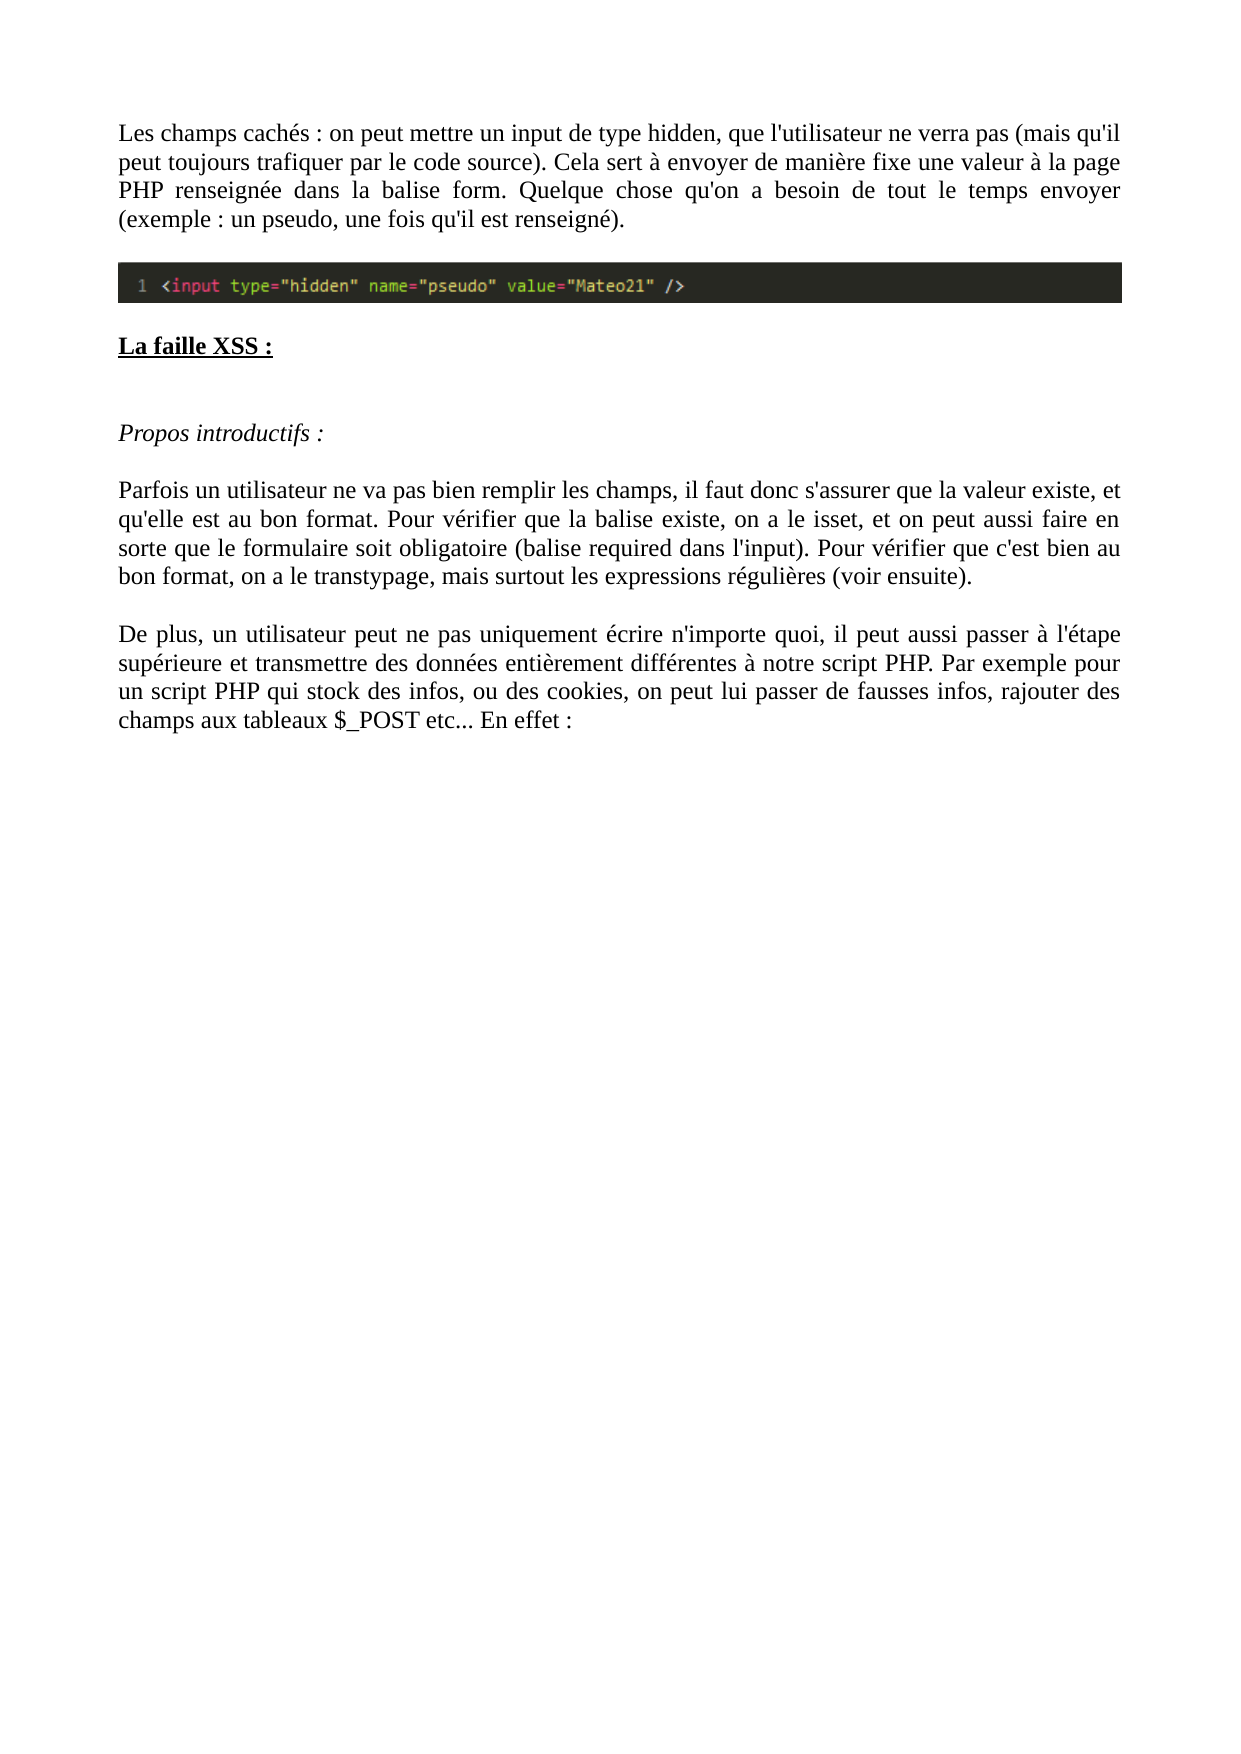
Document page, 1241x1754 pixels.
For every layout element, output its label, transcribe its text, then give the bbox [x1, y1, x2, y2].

text Parfois un utilisateur ne va pas bien remplir les champs, il faut donc s'assurer que la valeur existe, et qu'elle est au bon format. Pour vérifier que la balise existe, on a le isset, et on peut aussi faire en sorte que le formulaire soit obligatoire (balise required dans l'input). Pour vérifier que c'est bien au bon format, on a le transtypage, mais surtout les expressions régulières (voir ensuite). [118, 475, 1122, 590]
text La faille XSS : [118, 331, 1122, 360]
text Les champs cachés : on peut mettre un input de type hidden, que l'utilisateur ne verra pas (mais qu'il peut toujours trafiquer par le code source). Cela sert à envoyer de manière fixe une valeur à la page PHP renseignée dans la balise form. Quelque chose qu'on a besoin de tout le temps envoyer (exemple : un pseudo, une fois qu'il est renseigné). [118, 118, 1122, 233]
text Propos introductifs : [118, 418, 1122, 446]
text De plus, un utilisateur peut ne pas uniquement écrire n'importe quoi, il peut aussi passer à l'étape supérieure et transmettre des données entièrement différentes à notre script PHP. Par exemple pour un script PHP qui stock des infos, ou des cookies, on peut lui passer de fausses infos, rajouter des champs aux tableaux $_POST etc... En effet : [118, 619, 1122, 734]
